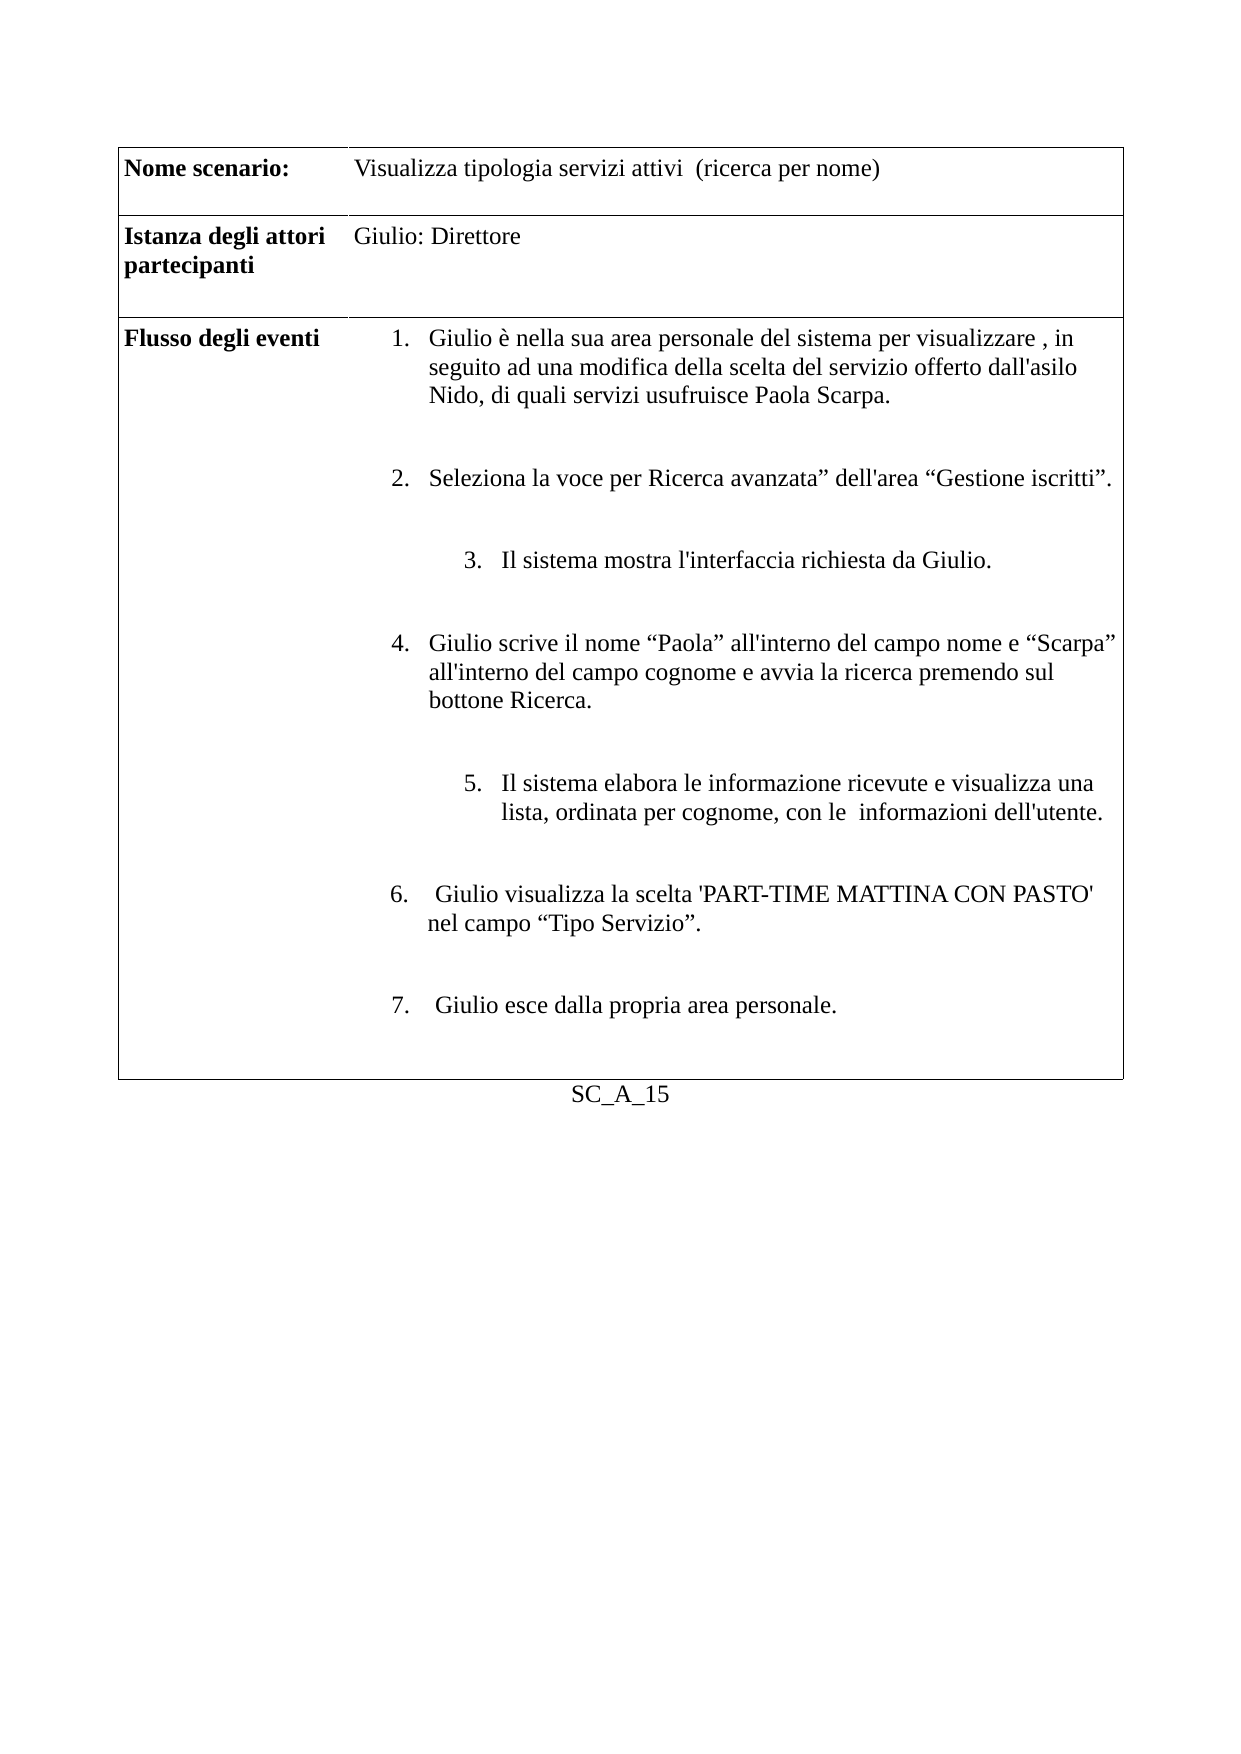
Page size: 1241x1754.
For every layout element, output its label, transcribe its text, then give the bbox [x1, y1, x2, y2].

table_cell Giulio: Direttore [349, 216, 1123, 317]
table_cell Giulio è nella sua area personale del sistema per visualizzare , in seguito ad una modifica della scelta del servizio offerto dall'asilo Nido, di quali servizi usufruisce Paola Scarpa. Seleziona la voce per Ricerca avanzata” dell'area “Gestione iscritti”. Il sistema mostra l'interfaccia richiesta da Giulio. Giulio scrive il nome “Paola” all'interno del campo nome e “Scarpa” all'interno del campo cognome e avvia la ricerca premendo sul bottone Ricerca. Il sistema elabora le informazione ricevute e visualizza una lista, ordinata per cognome, con le informazioni dell'utente. Giulio visualizza la scelta 'PART-TIME MATTINA CON PASTO' nel campo “Tipo Servizio”. Giulio esce dalla propria area personale. [349, 318, 1123, 1079]
text SC_A_15 [118, 1080, 1122, 1107]
table_cell Istanza degli attori partecipanti [119, 216, 348, 317]
table_cell Flusso degli eventi [119, 318, 348, 1079]
table_header Nome scenario: [119, 148, 348, 215]
table_header Visualizza tipologia servizi attivi (ricerca per nome) [349, 148, 1123, 215]
